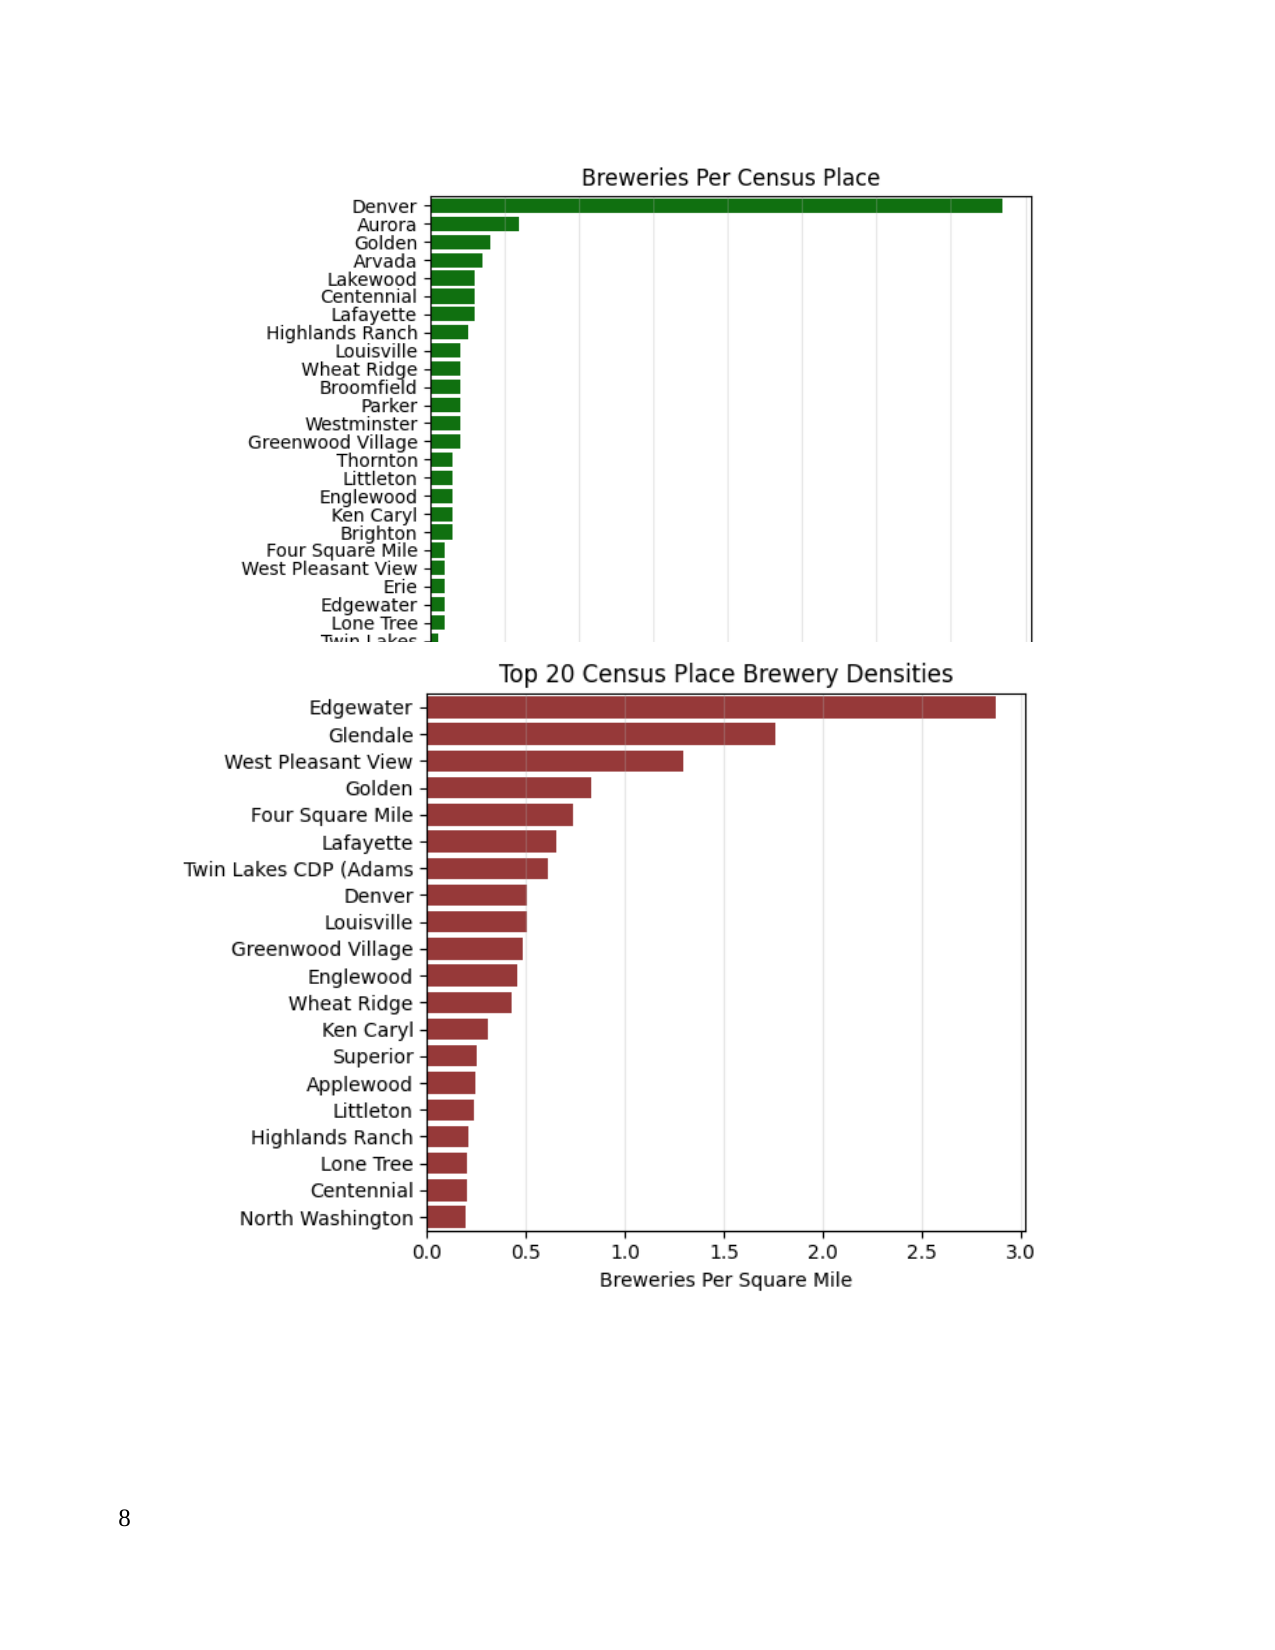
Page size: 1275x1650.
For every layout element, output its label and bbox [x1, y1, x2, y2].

picture [163, 148, 1056, 1312]
